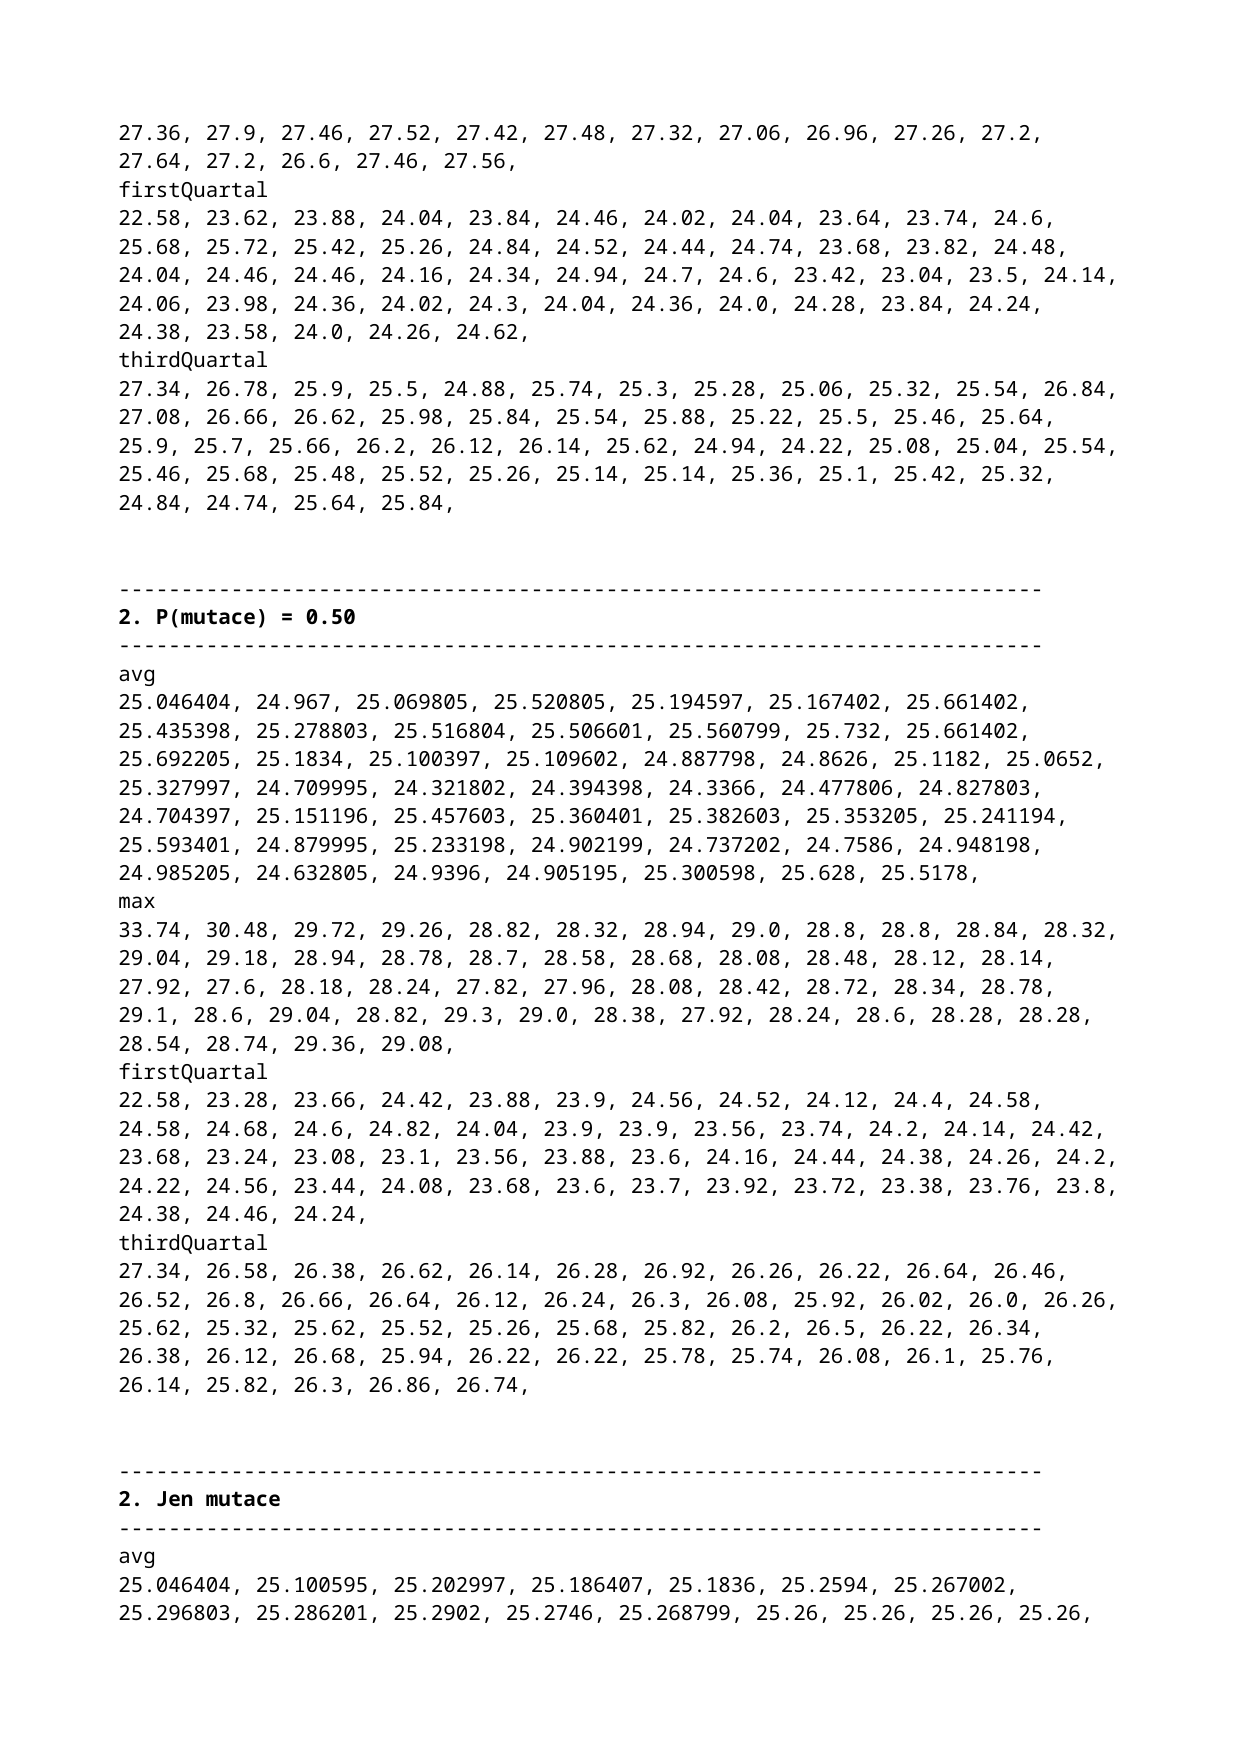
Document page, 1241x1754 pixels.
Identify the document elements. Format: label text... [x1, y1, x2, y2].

text -------------------------------------------------------------------------- [118, 1456, 1122, 1484]
text 2. P(mutace) = 0.50 [118, 602, 1122, 631]
text -------------------------------------------------------------------------- [118, 574, 1122, 602]
text thirdQuartal [118, 346, 1122, 374]
text 2. Jen mutace [118, 1484, 1122, 1513]
text max [118, 887, 1122, 915]
text -------------------------------------------------------------------------- [118, 631, 1122, 659]
text firstQuartal [118, 175, 1122, 203]
text 27.34, 26.58, 26.38, 26.62, 26.14, 26.28, 26.92, 26.26, 26.22, 26.64, 26.46, 26.52, 26.8, 26.66, 26.64, 26.12, 26.24, 26.3, 26.08, 25.92, 26.02, 26.0, 26.26, 25.62, 25.32, 25.62, 25.52, 25.26, 25.68, 25.82, 26.2, 26.5, 26.22, 26.34, 26.38, 26.12, 26.68, 25.94, 26.22, 26.22, 25.78, 25.74, 26.08, 26.1, 25.76, 26.14, 25.82, 26.3, 26.86, 26.74, [118, 1256, 1122, 1398]
text firstQuartal [118, 1057, 1122, 1086]
text 27.36, 27.9, 27.46, 27.52, 27.42, 27.48, 27.32, 27.06, 26.96, 27.26, 27.2, 27.64, 27.2, 26.6, 27.46, 27.56, [118, 118, 1122, 175]
text 27.34, 26.78, 25.9, 25.5, 24.88, 25.74, 25.3, 25.28, 25.06, 25.32, 25.54, 26.84, 27.08, 26.66, 26.62, 25.98, 25.84, 25.54, 25.88, 25.22, 25.5, 25.46, 25.64, 25.9, 25.7, 25.66, 26.2, 26.12, 26.14, 25.62, 24.94, 24.22, 25.08, 25.04, 25.54, 25.46, 25.68, 25.48, 25.52, 25.26, 25.14, 25.14, 25.36, 25.1, 25.42, 25.32, 24.84, 24.74, 25.64, 25.84, [118, 374, 1122, 516]
text -------------------------------------------------------------------------- [118, 1513, 1122, 1541]
text 25.046404, 24.967, 25.069805, 25.520805, 25.194597, 25.167402, 25.661402, 25.435398, 25.278803, 25.516804, 25.506601, 25.560799, 25.732, 25.661402, 25.692205, 25.1834, 25.100397, 25.109602, 24.887798, 24.8626, 25.1182, 25.0652, 25.327997, 24.709995, 24.321802, 24.394398, 24.3366, 24.477806, 24.827803, 24.704397, 25.151196, 25.457603, 25.360401, 25.382603, 25.353205, 25.241194, 25.593401, 24.879995, 25.233198, 24.902199, 24.737202, 24.7586, 24.948198, 24.985205, 24.632805, 24.9396, 24.905195, 25.300598, 25.628, 25.5178, [118, 687, 1122, 887]
text 25.046404, 25.100595, 25.202997, 25.186407, 25.1836, 25.2594, 25.267002, 25.296803, 25.286201, 25.2902, 25.2746, 25.268799, 25.26, 25.26, 25.26, 25.26, [118, 1570, 1122, 1627]
text thirdQuartal [118, 1228, 1122, 1256]
text 22.58, 23.28, 23.66, 24.42, 23.88, 23.9, 24.56, 24.52, 24.12, 24.4, 24.58, 24.58, 24.68, 24.6, 24.82, 24.04, 23.9, 23.9, 23.56, 23.74, 24.2, 24.14, 24.42, 23.68, 23.24, 23.08, 23.1, 23.56, 23.88, 23.6, 24.16, 24.44, 24.38, 24.26, 24.2, 24.22, 24.56, 23.44, 24.08, 23.68, 23.6, 23.7, 23.92, 23.72, 23.38, 23.76, 23.8, 24.38, 24.46, 24.24, [118, 1086, 1122, 1228]
text 33.74, 30.48, 29.72, 29.26, 28.82, 28.32, 28.94, 29.0, 28.8, 28.8, 28.84, 28.32, 29.04, 29.18, 28.94, 28.78, 28.7, 28.58, 28.68, 28.08, 28.48, 28.12, 28.14, 27.92, 27.6, 28.18, 28.24, 27.82, 27.96, 28.08, 28.42, 28.72, 28.34, 28.78, 29.1, 28.6, 29.04, 28.82, 29.3, 29.0, 28.38, 27.92, 28.24, 28.6, 28.28, 28.28, 28.54, 28.74, 29.36, 29.08, [118, 915, 1122, 1057]
text avg [118, 1541, 1122, 1570]
text avg [118, 659, 1122, 687]
text 22.58, 23.62, 23.88, 24.04, 23.84, 24.46, 24.02, 24.04, 23.64, 23.74, 24.6, 25.68, 25.72, 25.42, 25.26, 24.84, 24.52, 24.44, 24.74, 23.68, 23.82, 24.48, 24.04, 24.46, 24.46, 24.16, 24.34, 24.94, 24.7, 24.6, 23.42, 23.04, 23.5, 24.14, 24.06, 23.98, 24.36, 24.02, 24.3, 24.04, 24.36, 24.0, 24.28, 23.84, 24.24, 24.38, 23.58, 24.0, 24.26, 24.62, [118, 203, 1122, 346]
